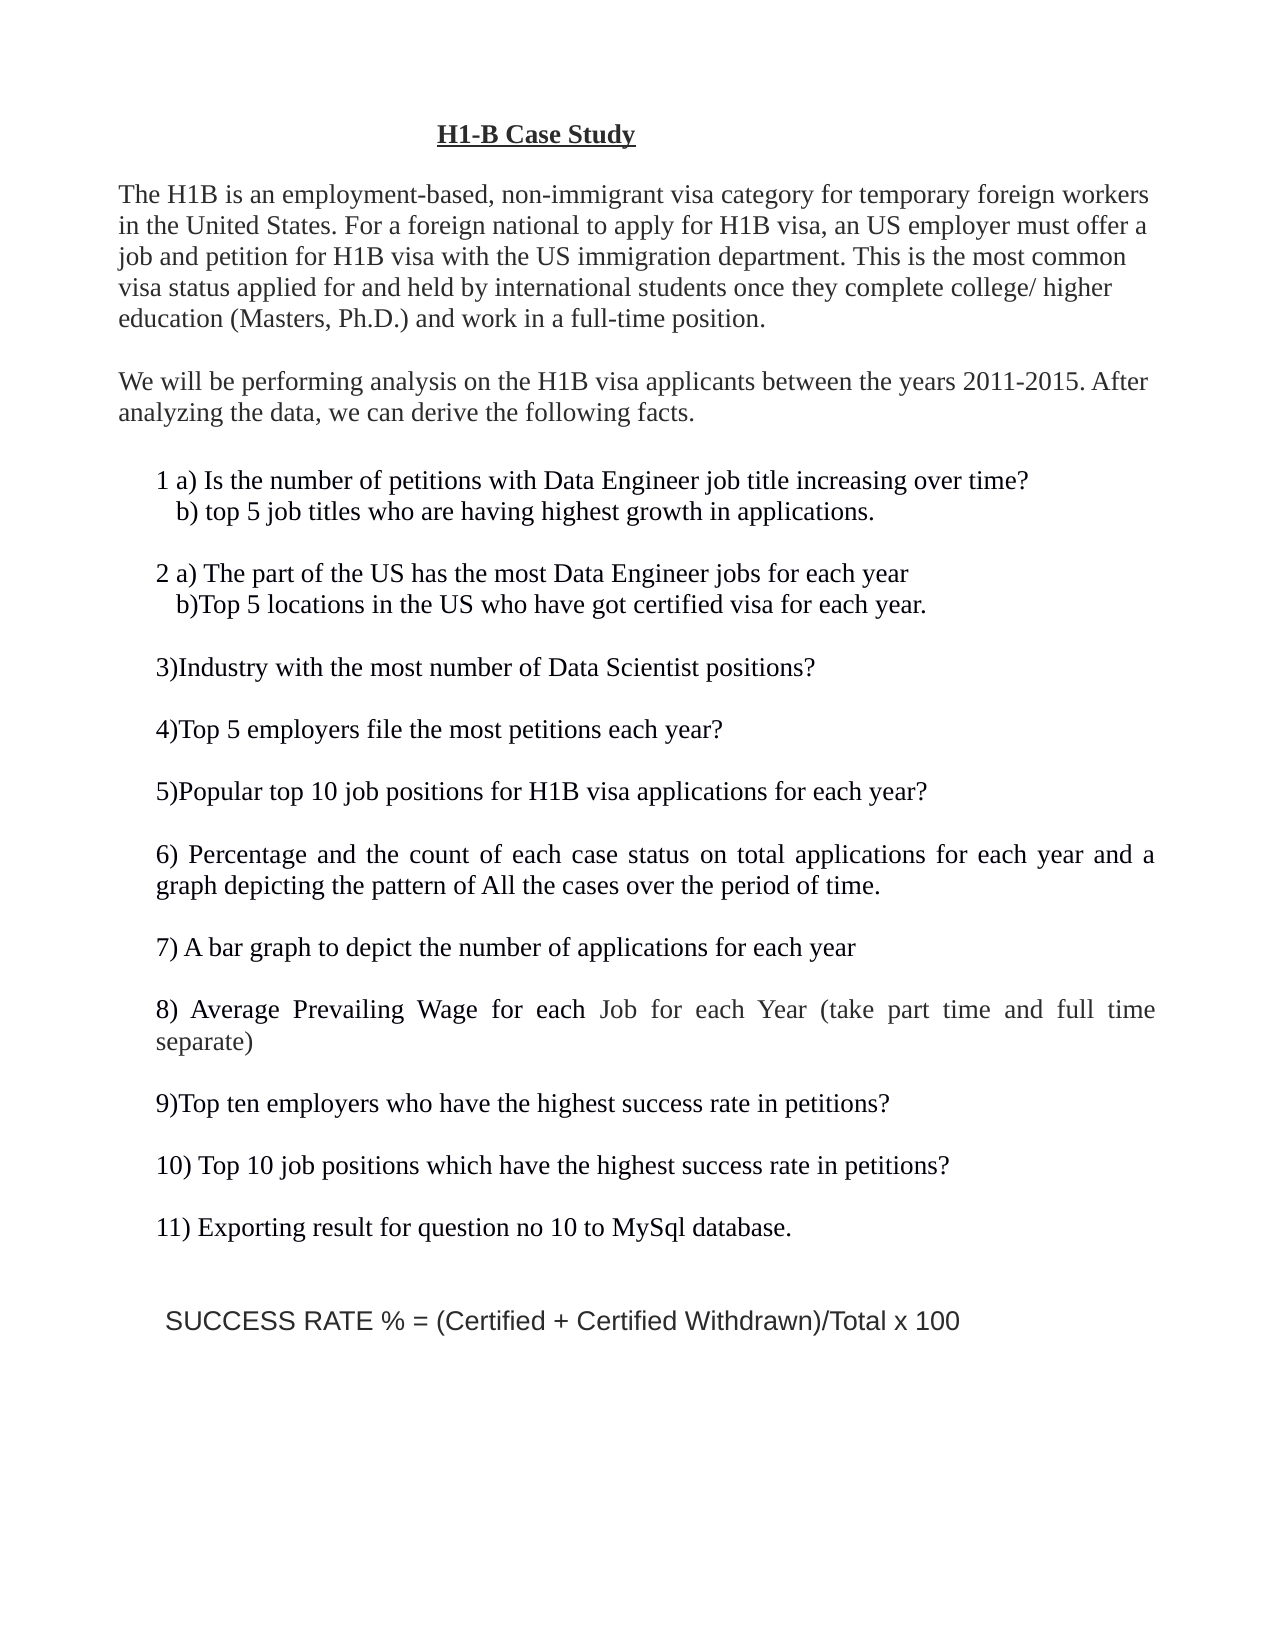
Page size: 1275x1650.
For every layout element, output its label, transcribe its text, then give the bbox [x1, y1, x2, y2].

text The H1B is an employment-based, non-immigrant visa category for temporary foreign workers in the United States. For a foreign national to apply for H1B visa, an US employer must offer a job and petition for H1B visa with the US immigration department. This is the most common visa status applied for and held by international students once they complete college/ higher education (Masters, Ph.D.) and work in a full-time position. [118, 178, 1157, 334]
text H1-B Case Study [118, 118, 1157, 149]
text 4)Top 5 employers file the most petitions each year? [156, 713, 1157, 744]
text We will be performing analysis on the H1B visa applicants between the years 2011-2015. After analyzing the data, we can derive the following facts. [118, 365, 1157, 427]
text SUCCESS RATE % = (Certified + Certified Withdrawn)/Total x 100 [165, 1305, 1157, 1336]
text 1 a) Is the number of petitions with Data Engineer job title increasing over time? [156, 464, 1157, 495]
text 10) Top 10 job positions which have the highest success rate in petitions? [156, 1149, 1157, 1180]
text 7) A bar graph to depict the number of applications for each year [156, 931, 1157, 962]
text 6) Percentage and the count of each case status on total applications for each year and a graph depicting the pattern of All the cases over the period of time. [156, 838, 1157, 900]
text b) top 5 job titles who are having highest growth in applications. [156, 495, 1157, 526]
text 5)Popular top 10 job positions for H1B visa applications for each year? [156, 776, 1157, 807]
text b)Top 5 locations in the US who have got certified visa for each year. [156, 589, 1157, 620]
text 9)Top ten employers who have the highest success rate in petitions? [156, 1087, 1157, 1118]
text 2 a) The part of the US has the most Data Engineer jobs for each year [156, 557, 1157, 589]
text 3)Industry with the most number of Data Scientist positions? [156, 651, 1157, 682]
text 11) Exporting result for question no 10 to MySql database. [156, 1212, 1157, 1243]
text 8) Average Prevailing Wage for each Job for each Year (take part time and full time separate) [156, 993, 1157, 1056]
